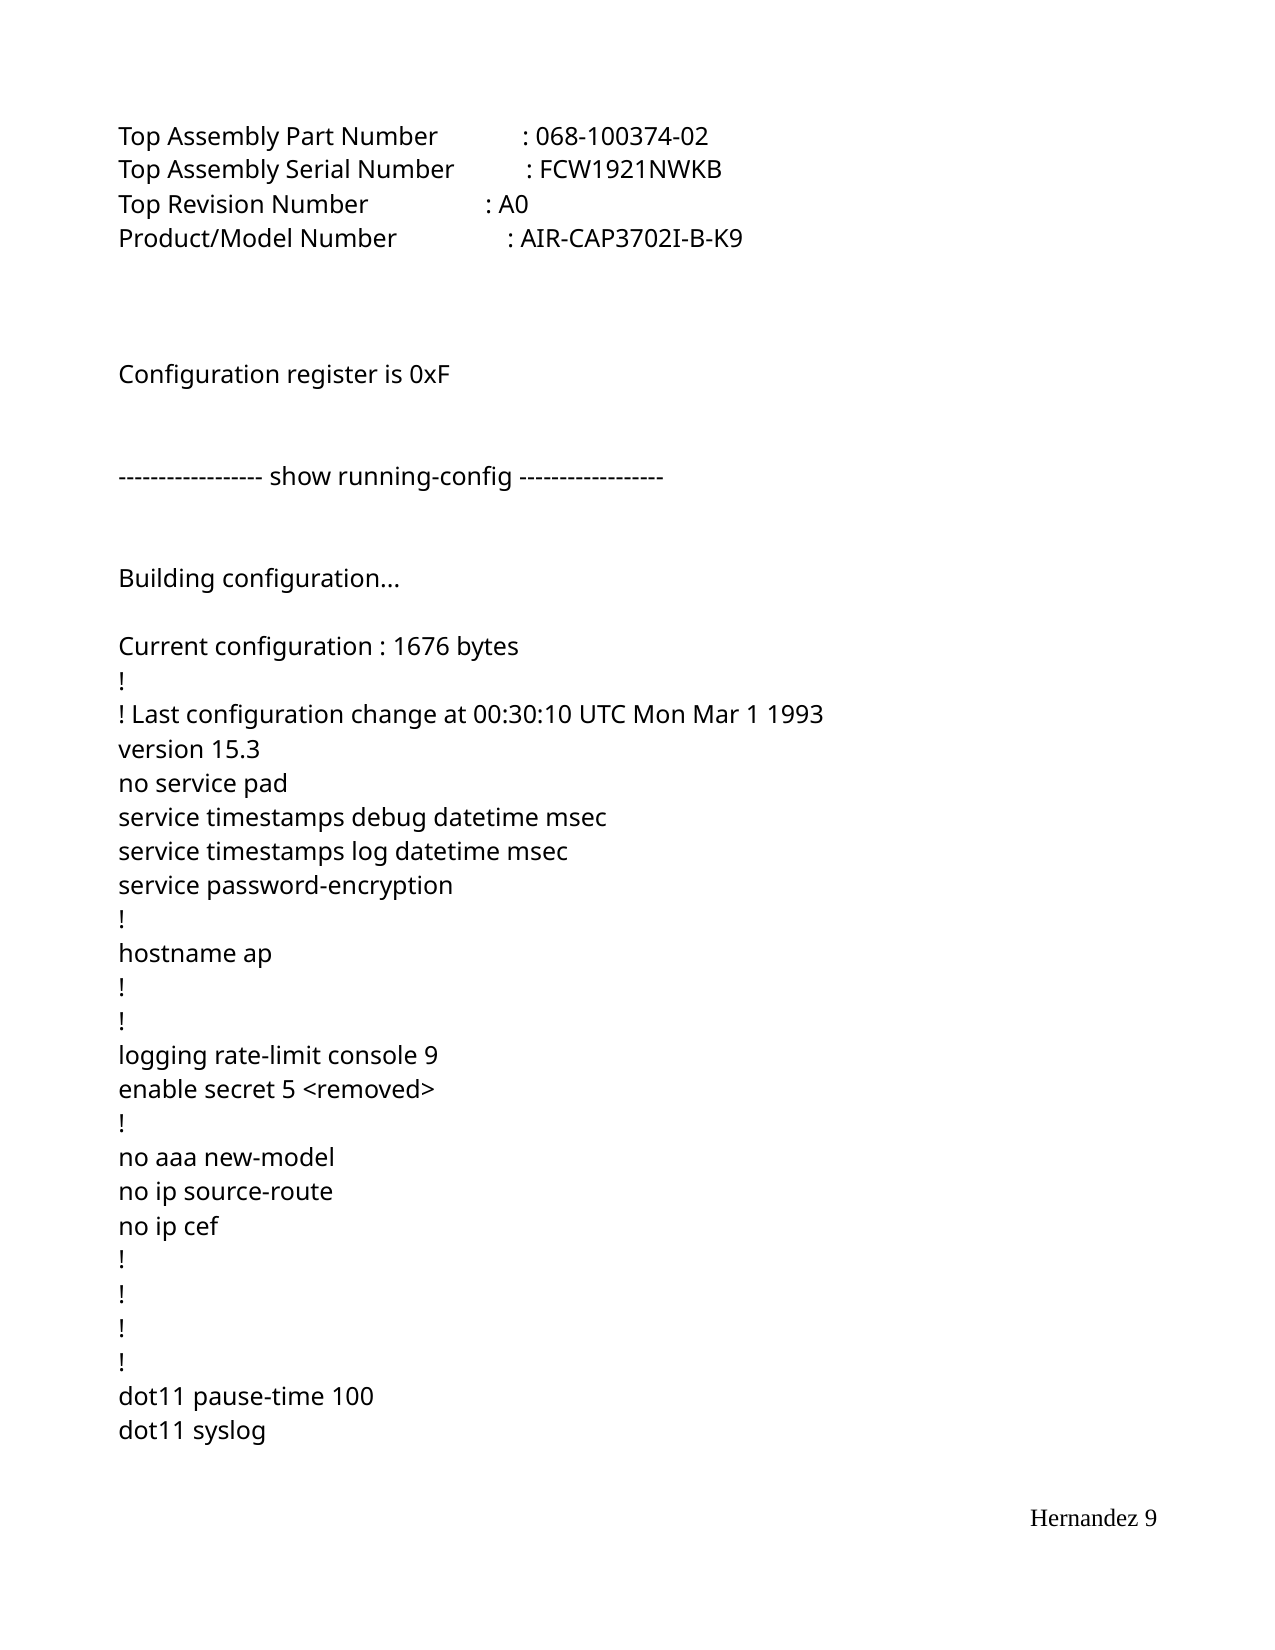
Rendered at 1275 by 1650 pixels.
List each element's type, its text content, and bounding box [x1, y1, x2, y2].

text ! [118, 902, 1157, 936]
text logging rate-limit console 9 [118, 1038, 1157, 1072]
text no service pad [118, 765, 1157, 799]
text Top Assembly Part Number : 068-100374-02 [118, 118, 1157, 152]
text ! [118, 1310, 1157, 1344]
text dot11 pause-time 100 [118, 1378, 1157, 1412]
text service password-encryption [118, 867, 1157, 902]
text version 15.3 [118, 731, 1157, 765]
text hostname ap [118, 936, 1157, 970]
text no ip source-route [118, 1174, 1157, 1208]
text ! [118, 1004, 1157, 1038]
text ! [118, 1344, 1157, 1378]
text no aaa new-model [118, 1140, 1157, 1174]
text Building configuration... [118, 561, 1157, 595]
text service timestamps log datetime msec [118, 833, 1157, 867]
text Top Revision Number : A0 [118, 186, 1157, 220]
text ! Last configuration change at 00:30:10 UTC Mon Mar 1 1993 [118, 697, 1157, 731]
text no ip cef [118, 1208, 1157, 1242]
text Current configuration : 1676 bytes [118, 629, 1157, 663]
text enable secret 5 <removed> [118, 1072, 1157, 1106]
text ! [118, 663, 1157, 697]
text ! [118, 1276, 1157, 1310]
text ------------------ show running-config ------------------ [118, 459, 1157, 493]
text dot11 syslog [118, 1412, 1157, 1447]
text service timestamps debug datetime msec [118, 799, 1157, 833]
text Configuration register is 0xF [118, 357, 1157, 391]
text ! [118, 970, 1157, 1004]
text Top Assembly Serial Number : FCW1921NWKB [118, 152, 1157, 186]
text ! [118, 1242, 1157, 1276]
text Product/Model Number : AIR-CAP3702I-B-K9 [118, 220, 1157, 254]
text ! [118, 1106, 1157, 1140]
